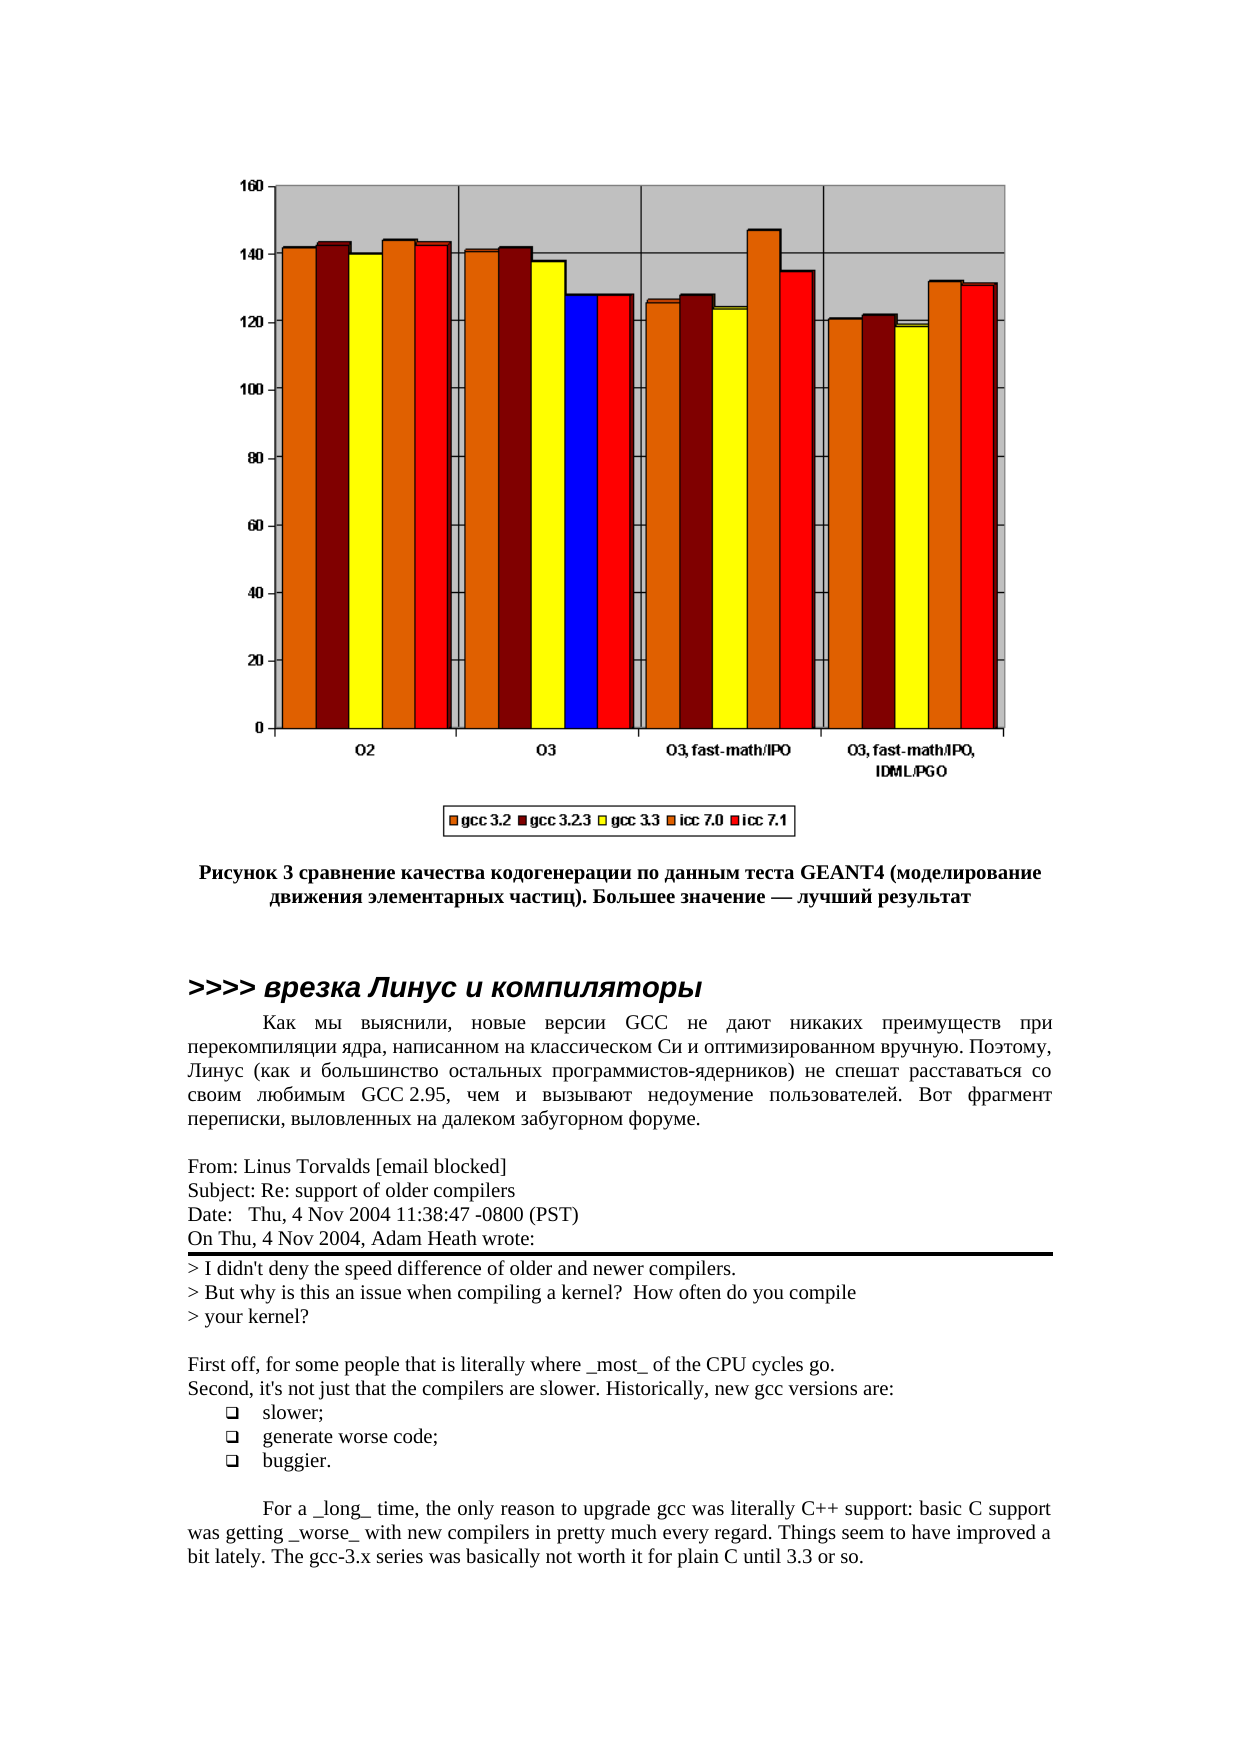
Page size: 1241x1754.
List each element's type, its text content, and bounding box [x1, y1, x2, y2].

text Date: Thu, 4 Nov 2004 11:38:47 -0800 (PST) [187, 1202, 1053, 1226]
text First off, for some people that is literally where _most_ of the CPU cycles go. [187, 1352, 1053, 1376]
picture [187, 150, 1053, 848]
text For a _long_ time, the only reason to upgrade gcc was literally C++ support: basic C support was getting _worse_ with new compilers in pretty much every regard. Things seem to have improved a bit lately. The gcc-3.x series was basically not worth it for plain C until 3.3 or so. [187, 1496, 1053, 1568]
text > your kernel? [187, 1304, 1053, 1328]
subtitle >>>> врезка Линус и компиляторы [187, 970, 1053, 1003]
text Second, it's not just that the compilers are slower. Historically, new gcc versions are: [187, 1376, 1053, 1400]
text > But why is this an issue when compiling a kernel? How often do you compile [187, 1280, 1053, 1304]
text Рисунок 3 сравнение качества кодогенерации по данным теста GEANT4 (моделирование движения элементарных частиц). Большее значение — лучший результат [187, 860, 1053, 908]
list generate worse code; [225, 1424, 1053, 1448]
text Как мы выяснили, новые версии GCC не дают никаких преимуществ при перекомпиляции ядра, написанном на классическом Си и оптимизированном вручную. Поэтому, Линус (как и большинство остальных программистов-ядерников) не спешат расставаться со своим любимым GCC 2.95, чем и вызывают недоумение пользователей. Вот фрагмент переписки, выловленных на далеком забугорном форуме. [187, 1010, 1053, 1130]
text On Thu, 4 Nov 2004, Adam Heath wrote: [187, 1226, 1053, 1256]
text Subject: Re: support of older compilers [187, 1178, 1053, 1202]
list slower; [225, 1400, 1053, 1424]
text > I didn't deny the speed difference of older and newer compilers. [187, 1256, 1053, 1280]
list buggier. [225, 1448, 1053, 1472]
text From: Linus Torvalds [email blocked] [187, 1154, 1053, 1178]
